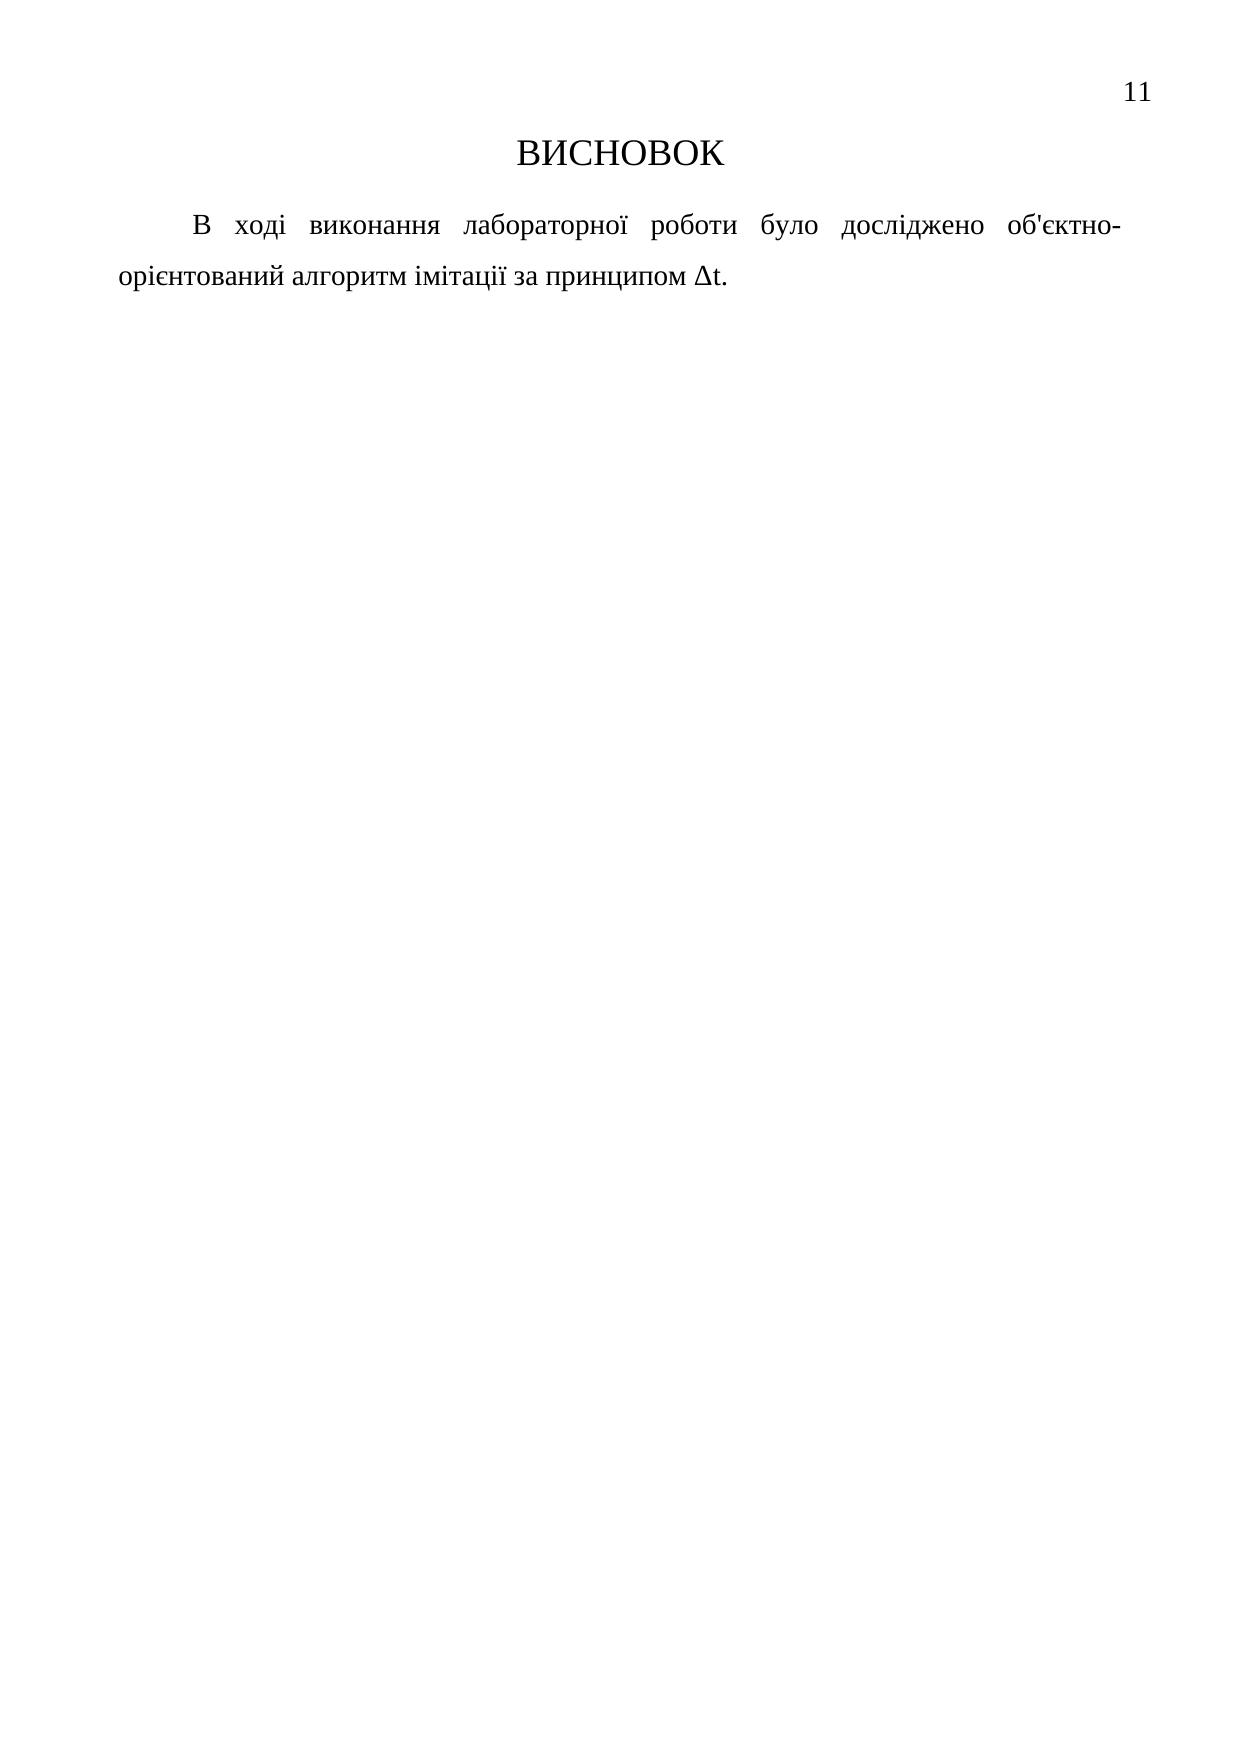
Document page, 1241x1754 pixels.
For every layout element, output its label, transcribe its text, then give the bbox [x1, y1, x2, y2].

subtitle Висновок [118, 130, 1122, 173]
text В ході виконання лабораторної роботи було досліджено об'єктно-орієнтований алгоритм імітації за принципом Δt. [118, 207, 1122, 291]
